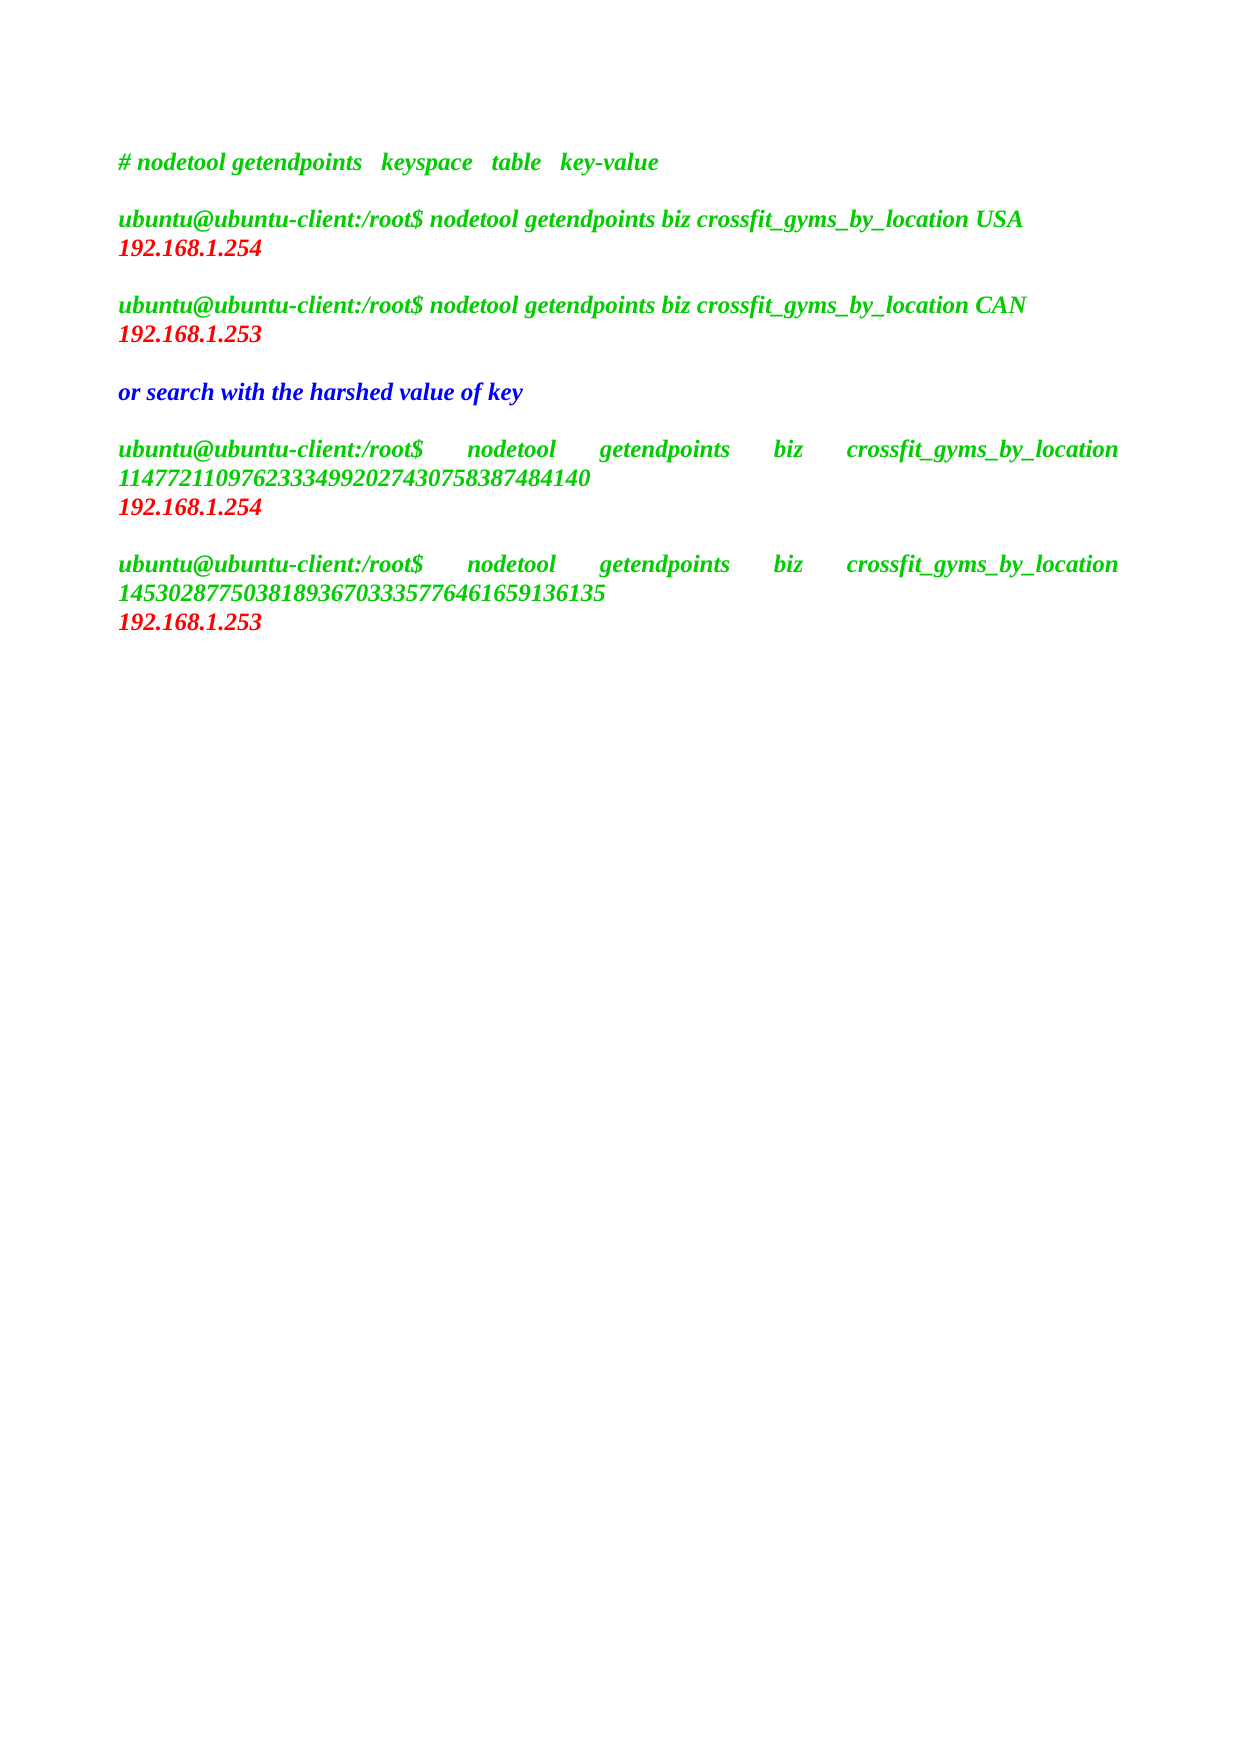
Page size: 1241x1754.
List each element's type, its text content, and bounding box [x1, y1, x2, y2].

text 192.168.1.254 [118, 233, 1122, 262]
text ubuntu@ubuntu-client:/root$ nodetool getendpoints biz crossfit_gyms_by_location USA [118, 204, 1122, 233]
text or search with the harshed value of key [118, 377, 1122, 406]
text ubuntu@ubuntu-client:/root$ nodetool getendpoints biz crossfit_gyms_by_location 11477211097623334992027430758387484140 [118, 434, 1122, 492]
text 192.168.1.253 [118, 607, 1122, 636]
text 192.168.1.253 [118, 319, 1122, 348]
text ubuntu@ubuntu-client:/root$ nodetool getendpoints biz crossfit_gyms_by_location CAN [118, 291, 1122, 319]
text # nodetool getendpoints keyspace table key-value [118, 147, 1122, 176]
text ubuntu@ubuntu-client:/root$ nodetool getendpoints biz crossfit_gyms_by_location 145302877503818936703335776461659136135 [118, 549, 1122, 607]
text 192.168.1.254 [118, 492, 1122, 521]
